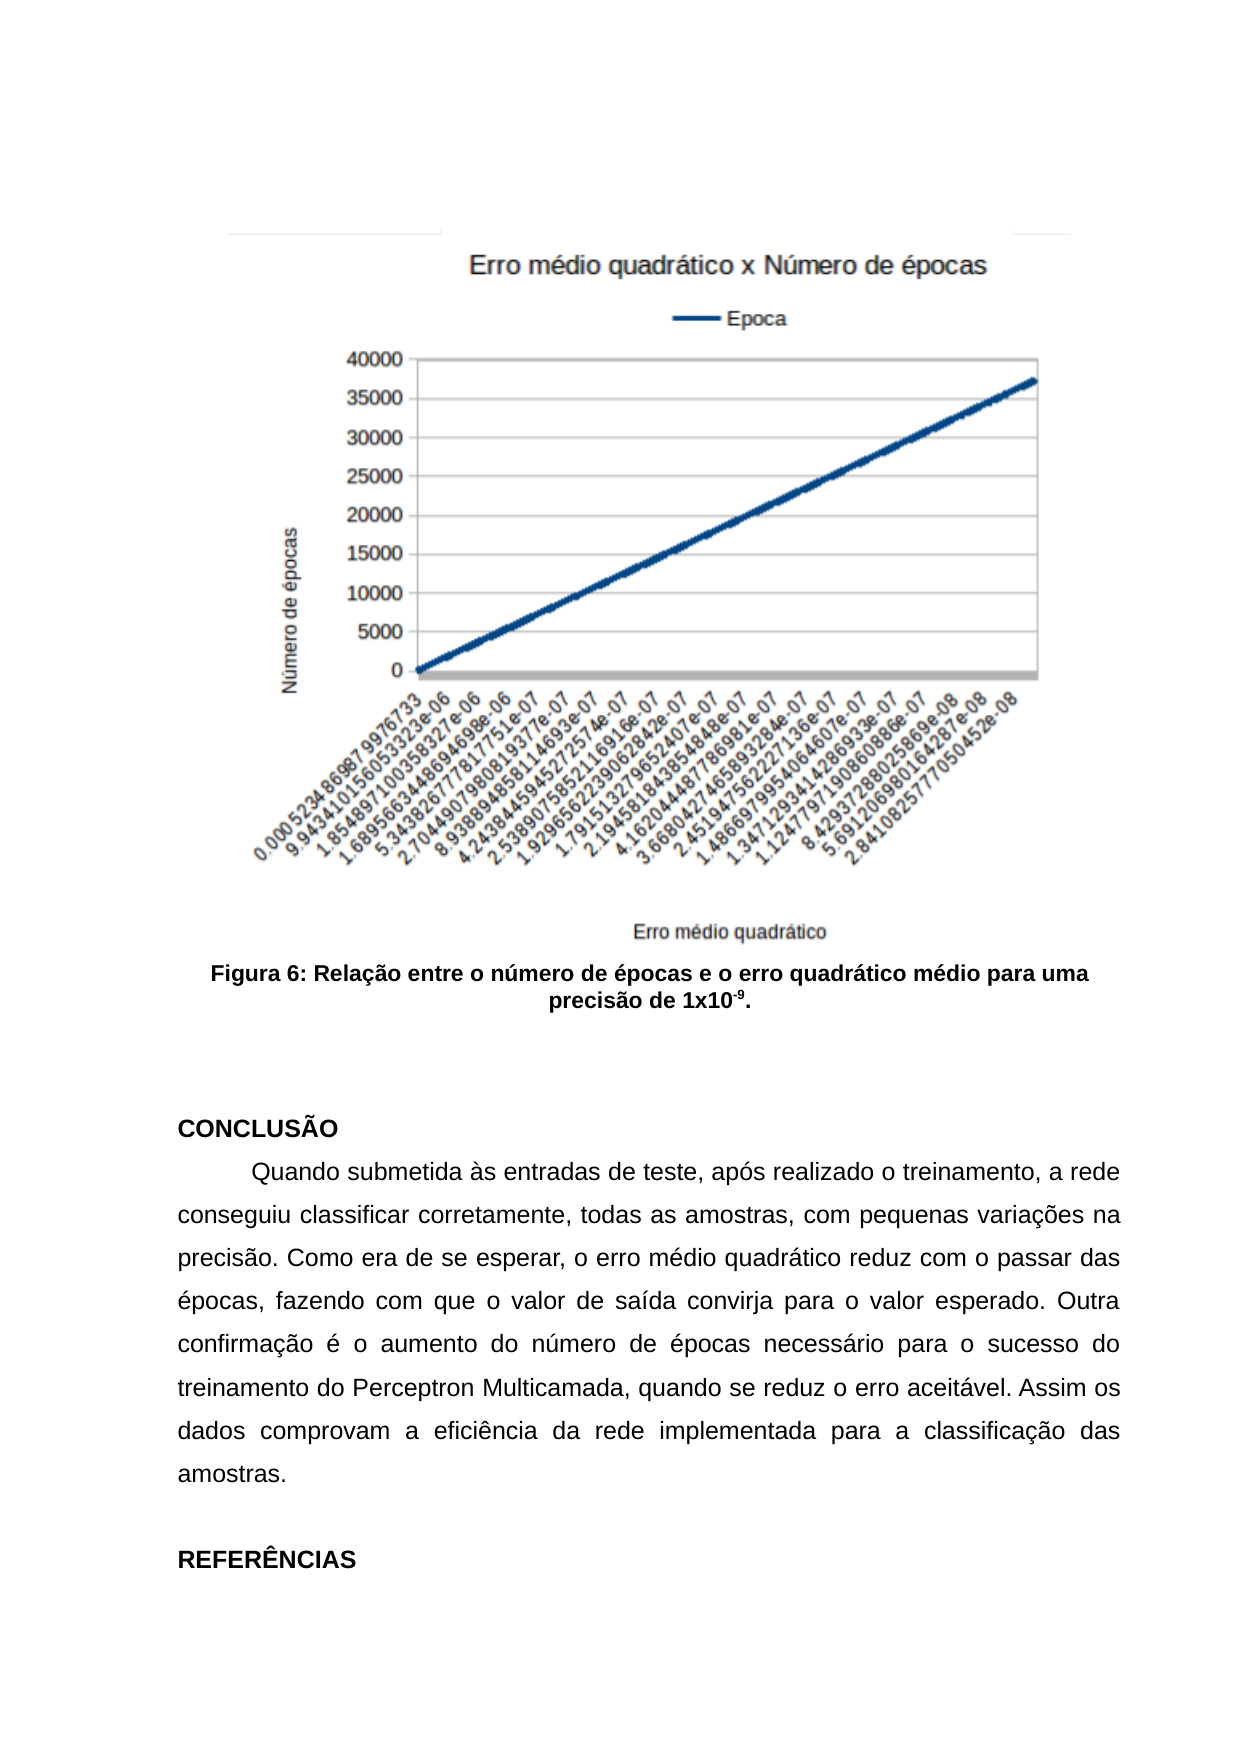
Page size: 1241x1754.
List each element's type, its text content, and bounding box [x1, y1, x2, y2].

text REFERÊNCIAS [177, 1545, 1122, 1574]
text CONCLUSÃO [177, 1114, 1122, 1142]
text Quando submetida às entradas de teste, após realizado o treinamento, a rede conseguiu classificar corretamente, todas as amostras, com pequenas variações na precisão. Como era de se esperar, o erro médio quadrático reduz com o passar das épocas, fazendo com que o valor de saída convirja para o valor esperado. Outra confirmação é o aumento do número de épocas necessário para o sucesso do treinamento do Perceptron Multicamada, quando se reduz o erro aceitável. Assim os dados comprovam a eficiência da rede implementada para a classificação das amostras. [177, 1157, 1122, 1487]
text Figura 6: Relação entre o número de épocas e o erro quadrático médio para uma precisão de 1x10-9. [177, 241, 1122, 1013]
picture [228, 228, 1071, 961]
